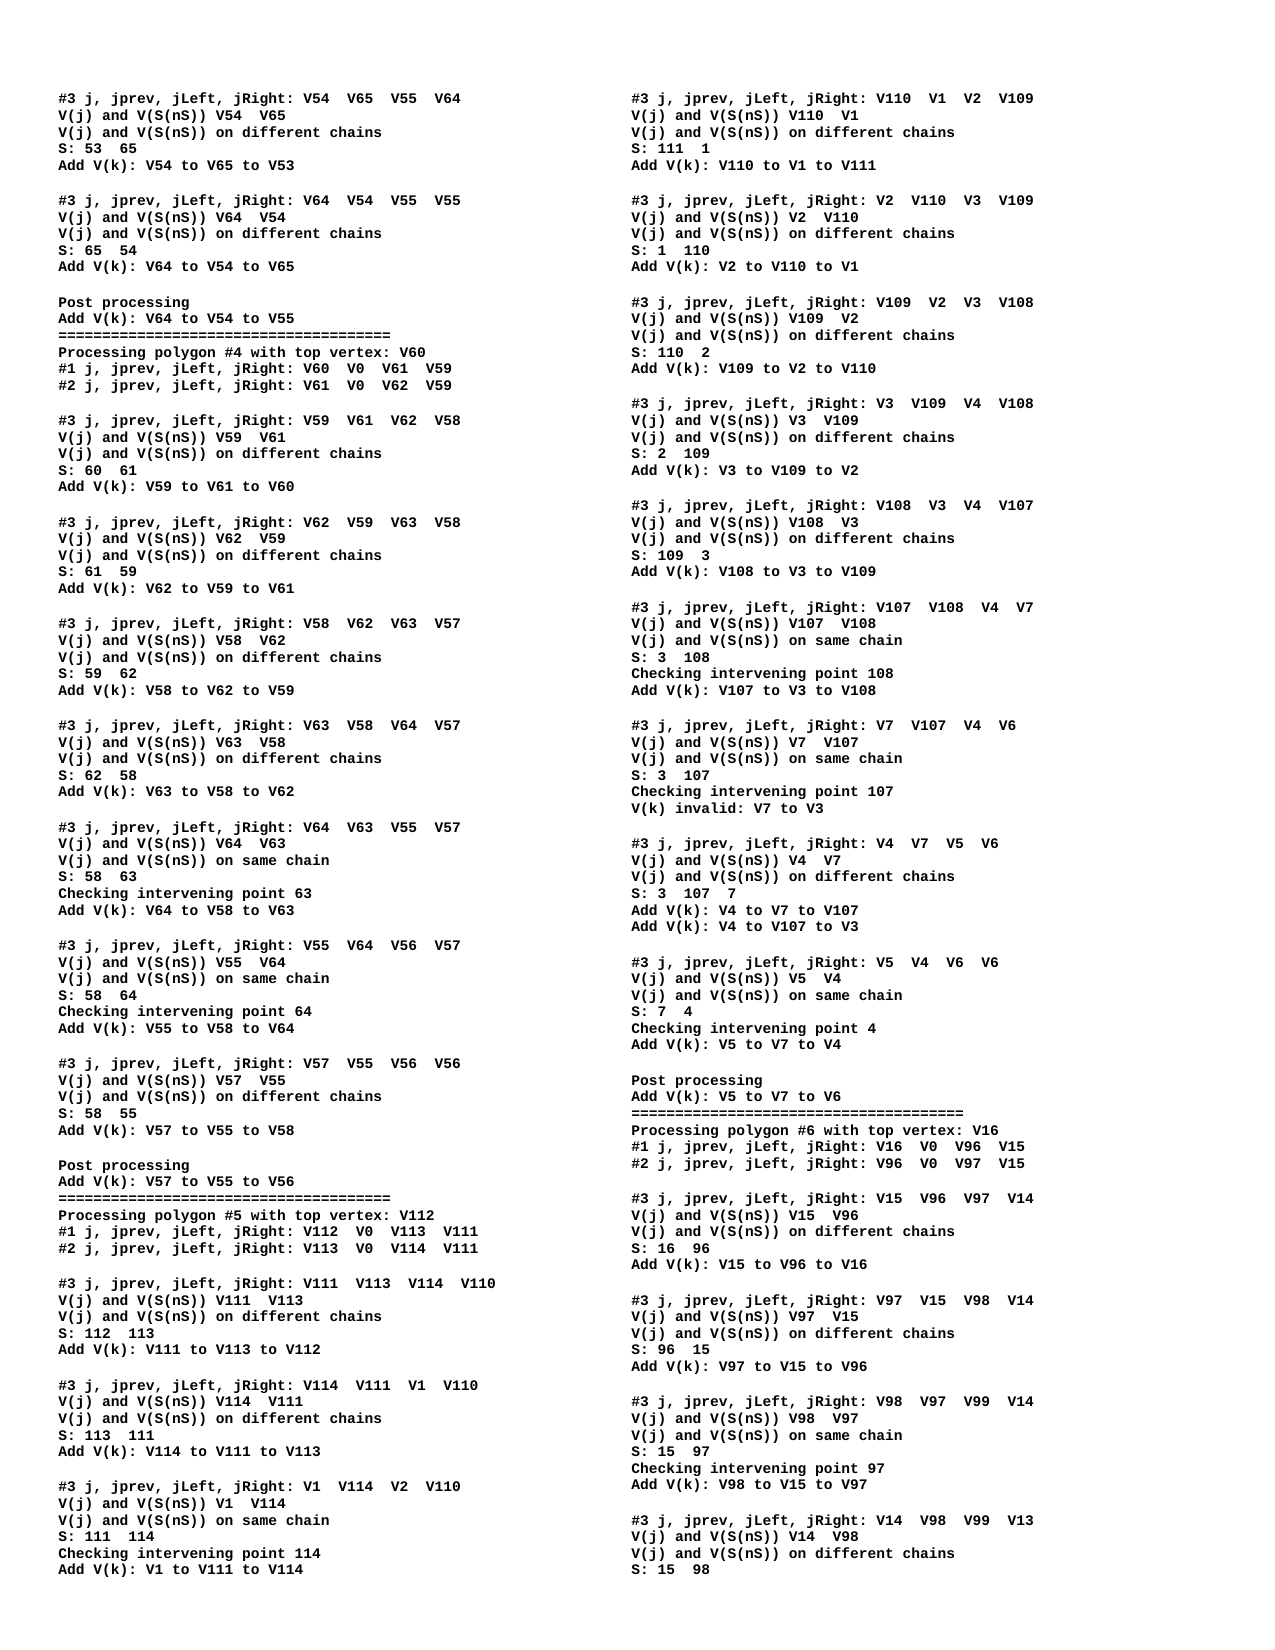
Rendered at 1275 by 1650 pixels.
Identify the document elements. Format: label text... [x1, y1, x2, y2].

text V(j) and V(S(nS)) on different chains [631, 430, 1174, 446]
text V(j) and V(S(nS)) on different chains [631, 1546, 1174, 1562]
text V(j) and V(S(nS)) V2 V110 [631, 210, 1174, 227]
text V(j) and V(S(nS)) on same chain [58, 971, 601, 988]
text Add V(k): V5 to V7 to V4 [631, 1038, 1174, 1054]
text Processing polygon #5 with top vertex: V112 [58, 1208, 601, 1224]
text V(j) and V(S(nS)) V107 V108 [631, 617, 1174, 633]
text #3 j, jprev, jLeft, jRight: V107 V108 V4 V7 [631, 600, 1174, 617]
text Post processing [58, 295, 601, 312]
text V(j) and V(S(nS)) V64 V63 [58, 837, 601, 853]
text V(j) and V(S(nS)) on same chain [631, 633, 1174, 650]
text V(j) and V(S(nS)) V108 V3 [631, 515, 1174, 532]
text V(j) and V(S(nS)) V63 V58 [58, 735, 601, 751]
text S: 3 108 [631, 650, 1174, 666]
text #3 j, jprev, jLeft, jRight: V57 V55 V56 V56 [58, 1056, 601, 1073]
text Add V(k): V5 to V7 to V6 [631, 1089, 1174, 1106]
text Checking intervening point 63 [58, 886, 601, 903]
text V(j) and V(S(nS)) on different chains [631, 227, 1174, 243]
text S: 59 62 [58, 666, 601, 683]
text ====================================== [58, 328, 601, 345]
text #2 j, jprev, jLeft, jRight: V96 V0 V97 V15 [631, 1156, 1174, 1172]
text #3 j, jprev, jLeft, jRight: V63 V58 V64 V57 [58, 718, 601, 735]
text S: 58 63 [58, 870, 601, 886]
text V(j) and V(S(nS)) on different chains [58, 650, 601, 666]
text V(j) and V(S(nS)) on same chain [631, 1428, 1174, 1444]
text Add V(k): V107 to V3 to V108 [631, 683, 1174, 699]
text #3 j, jprev, jLeft, jRight: V54 V65 V55 V64 [58, 92, 601, 108]
text V(j) and V(S(nS)) on different chains [58, 1089, 601, 1106]
text S: 109 3 [631, 548, 1174, 565]
text Add V(k): V62 to V59 to V61 [58, 581, 601, 598]
text Add V(k): V110 to V1 to V111 [631, 158, 1174, 174]
text V(j) and V(S(nS)) on different chains [631, 328, 1174, 345]
text Add V(k): V54 to V65 to V53 [58, 158, 601, 174]
text V(j) and V(S(nS)) on different chains [58, 125, 601, 141]
text Add V(k): V57 to V55 to V58 [58, 1123, 601, 1139]
text #3 j, jprev, jLeft, jRight: V58 V62 V63 V57 [58, 617, 601, 633]
text V(j) and V(S(nS)) on different chains [58, 1309, 601, 1326]
text S: 58 55 [58, 1106, 601, 1123]
text Add V(k): V15 to V96 to V16 [631, 1257, 1174, 1274]
text V(j) and V(S(nS)) V114 V111 [58, 1394, 601, 1411]
text V(j) and V(S(nS)) on different chains [631, 1326, 1174, 1343]
text Add V(k): V111 to V113 to V112 [58, 1343, 601, 1359]
text S: 3 107 [631, 768, 1174, 784]
text V(j) and V(S(nS)) on same chain [631, 988, 1174, 1004]
text Add V(k): V55 to V58 to V64 [58, 1021, 601, 1038]
text Checking intervening point 107 [631, 784, 1174, 801]
text V(j) and V(S(nS)) V3 V109 [631, 413, 1174, 430]
text S: 16 96 [631, 1241, 1174, 1257]
text S: 96 15 [631, 1343, 1174, 1359]
text V(j) and V(S(nS)) V111 V113 [58, 1293, 601, 1309]
text Add V(k): V2 to V110 to V1 [631, 260, 1174, 276]
text S: 62 58 [58, 768, 601, 784]
text #3 j, jprev, jLeft, jRight: V14 V98 V99 V13 [631, 1513, 1174, 1529]
text Add V(k): V64 to V54 to V55 [58, 312, 601, 328]
text S: 60 61 [58, 463, 601, 479]
text #3 j, jprev, jLeft, jRight: V97 V15 V98 V14 [631, 1293, 1174, 1309]
text Checking intervening point 108 [631, 666, 1174, 683]
text #3 j, jprev, jLeft, jRight: V4 V7 V5 V6 [631, 837, 1174, 853]
text V(j) and V(S(nS)) on different chains [58, 227, 601, 243]
text S: 2 109 [631, 446, 1174, 463]
text S: 65 54 [58, 243, 601, 260]
text S: 111 114 [58, 1529, 601, 1546]
text S: 1 110 [631, 243, 1174, 260]
text #1 j, jprev, jLeft, jRight: V16 V0 V96 V15 [631, 1139, 1174, 1156]
text #3 j, jprev, jLeft, jRight: V110 V1 V2 V109 [631, 92, 1174, 108]
text Add V(k): V97 to V15 to V96 [631, 1359, 1174, 1376]
text Add V(k): V1 to V111 to V114 [58, 1562, 601, 1579]
text V(j) and V(S(nS)) V5 V4 [631, 971, 1174, 988]
text V(j) and V(S(nS)) V59 V61 [58, 430, 601, 446]
text S: 15 97 [631, 1444, 1174, 1461]
text V(j) and V(S(nS)) V97 V15 [631, 1309, 1174, 1326]
text #3 j, jprev, jLeft, jRight: V7 V107 V4 V6 [631, 718, 1174, 735]
text Checking intervening point 114 [58, 1546, 601, 1562]
text Add V(k): V57 to V55 to V56 [58, 1175, 601, 1191]
text V(j) and V(S(nS)) V57 V55 [58, 1073, 601, 1089]
text V(j) and V(S(nS)) on different chains [58, 446, 601, 463]
text S: 61 59 [58, 565, 601, 581]
text S: 7 4 [631, 1004, 1174, 1021]
text #3 j, jprev, jLeft, jRight: V64 V63 V55 V57 [58, 820, 601, 837]
text #3 j, jprev, jLeft, jRight: V108 V3 V4 V107 [631, 498, 1174, 515]
text V(j) and V(S(nS)) on different chains [631, 532, 1174, 548]
text Add V(k): V58 to V62 to V59 [58, 683, 601, 699]
text V(j) and V(S(nS)) V110 V1 [631, 108, 1174, 125]
text #3 j, jprev, jLeft, jRight: V64 V54 V55 V55 [58, 193, 601, 210]
text S: 58 64 [58, 988, 601, 1004]
text Add V(k): V63 to V58 to V62 [58, 784, 601, 801]
text V(j) and V(S(nS)) V58 V62 [58, 633, 601, 650]
text Add V(k): V4 to V7 to V107 [631, 903, 1174, 919]
text S: 110 2 [631, 345, 1174, 361]
text #3 j, jprev, jLeft, jRight: V109 V2 V3 V108 [631, 295, 1174, 312]
text V(j) and V(S(nS)) on different chains [631, 1224, 1174, 1241]
text V(j) and V(S(nS)) V4 V7 [631, 853, 1174, 870]
text V(j) and V(S(nS)) V64 V54 [58, 210, 601, 227]
text S: 3 107 7 [631, 886, 1174, 903]
text V(j) and V(S(nS)) V7 V107 [631, 735, 1174, 751]
text #3 j, jprev, jLeft, jRight: V98 V97 V99 V14 [631, 1394, 1174, 1411]
text #3 j, jprev, jLeft, jRight: V114 V111 V1 V110 [58, 1378, 601, 1394]
text #3 j, jprev, jLeft, jRight: V3 V109 V4 V108 [631, 397, 1174, 413]
text V(j) and V(S(nS)) on different chains [58, 751, 601, 768]
text V(j) and V(S(nS)) V1 V114 [58, 1496, 601, 1513]
text S: 15 98 [631, 1562, 1174, 1579]
text V(j) and V(S(nS)) V62 V59 [58, 532, 601, 548]
text #3 j, jprev, jLeft, jRight: V1 V114 V2 V110 [58, 1480, 601, 1496]
text Checking intervening point 97 [631, 1461, 1174, 1477]
text Add V(k): V108 to V3 to V109 [631, 565, 1174, 581]
text V(j) and V(S(nS)) V15 V96 [631, 1208, 1174, 1224]
text S: 53 65 [58, 141, 601, 158]
text V(j) and V(S(nS)) on different chains [631, 870, 1174, 886]
text #3 j, jprev, jLeft, jRight: V59 V61 V62 V58 [58, 413, 601, 430]
text #3 j, jprev, jLeft, jRight: V55 V64 V56 V57 [58, 938, 601, 955]
text Add V(k): V64 to V58 to V63 [58, 903, 601, 919]
text #3 j, jprev, jLeft, jRight: V2 V110 V3 V109 [631, 193, 1174, 210]
text Add V(k): V59 to V61 to V60 [58, 479, 601, 496]
text V(j) and V(S(nS)) V109 V2 [631, 312, 1174, 328]
text V(j) and V(S(nS)) on different chains [58, 548, 601, 565]
text Processing polygon #6 with top vertex: V16 [631, 1123, 1174, 1139]
text #3 j, jprev, jLeft, jRight: V62 V59 V63 V58 [58, 515, 601, 532]
text ====================================== [58, 1191, 601, 1208]
text #3 j, jprev, jLeft, jRight: V5 V4 V6 V6 [631, 955, 1174, 971]
text Checking intervening point 4 [631, 1021, 1174, 1038]
text V(j) and V(S(nS)) on same chain [58, 1513, 601, 1529]
text S: 112 113 [58, 1326, 601, 1343]
text Add V(k): V109 to V2 to V110 [631, 361, 1174, 378]
text Post processing [58, 1158, 601, 1175]
text #3 j, jprev, jLeft, jRight: V15 V96 V97 V14 [631, 1191, 1174, 1208]
text V(j) and V(S(nS)) V55 V64 [58, 955, 601, 971]
text #2 j, jprev, jLeft, jRight: V61 V0 V62 V59 [58, 378, 601, 394]
text Post processing [631, 1073, 1174, 1089]
text V(j) and V(S(nS)) V14 V98 [631, 1529, 1174, 1546]
text S: 113 111 [58, 1428, 601, 1444]
text #2 j, jprev, jLeft, jRight: V113 V0 V114 V111 [58, 1241, 601, 1257]
text V(j) and V(S(nS)) on same chain [631, 751, 1174, 768]
text #1 j, jprev, jLeft, jRight: V60 V0 V61 V59 [58, 361, 601, 378]
text V(j) and V(S(nS)) on same chain [58, 853, 601, 870]
text Add V(k): V98 to V15 to V97 [631, 1477, 1174, 1494]
text V(k) invalid: V7 to V3 [631, 801, 1174, 818]
text Processing polygon #4 with top vertex: V60 [58, 345, 601, 361]
text Add V(k): V114 to V111 to V113 [58, 1444, 601, 1461]
text V(j) and V(S(nS)) on different chains [58, 1411, 601, 1428]
text #1 j, jprev, jLeft, jRight: V112 V0 V113 V111 [58, 1224, 601, 1241]
text V(j) and V(S(nS)) V98 V97 [631, 1411, 1174, 1428]
text Add V(k): V4 to V107 to V3 [631, 919, 1174, 936]
text V(j) and V(S(nS)) on different chains [631, 125, 1174, 141]
text Checking intervening point 64 [58, 1004, 601, 1021]
text #3 j, jprev, jLeft, jRight: V111 V113 V114 V110 [58, 1276, 601, 1293]
text Add V(k): V64 to V54 to V65 [58, 260, 601, 276]
text ====================================== [631, 1106, 1174, 1123]
text V(j) and V(S(nS)) V54 V65 [58, 108, 601, 125]
text Add V(k): V3 to V109 to V2 [631, 463, 1174, 479]
text S: 111 1 [631, 141, 1174, 158]
